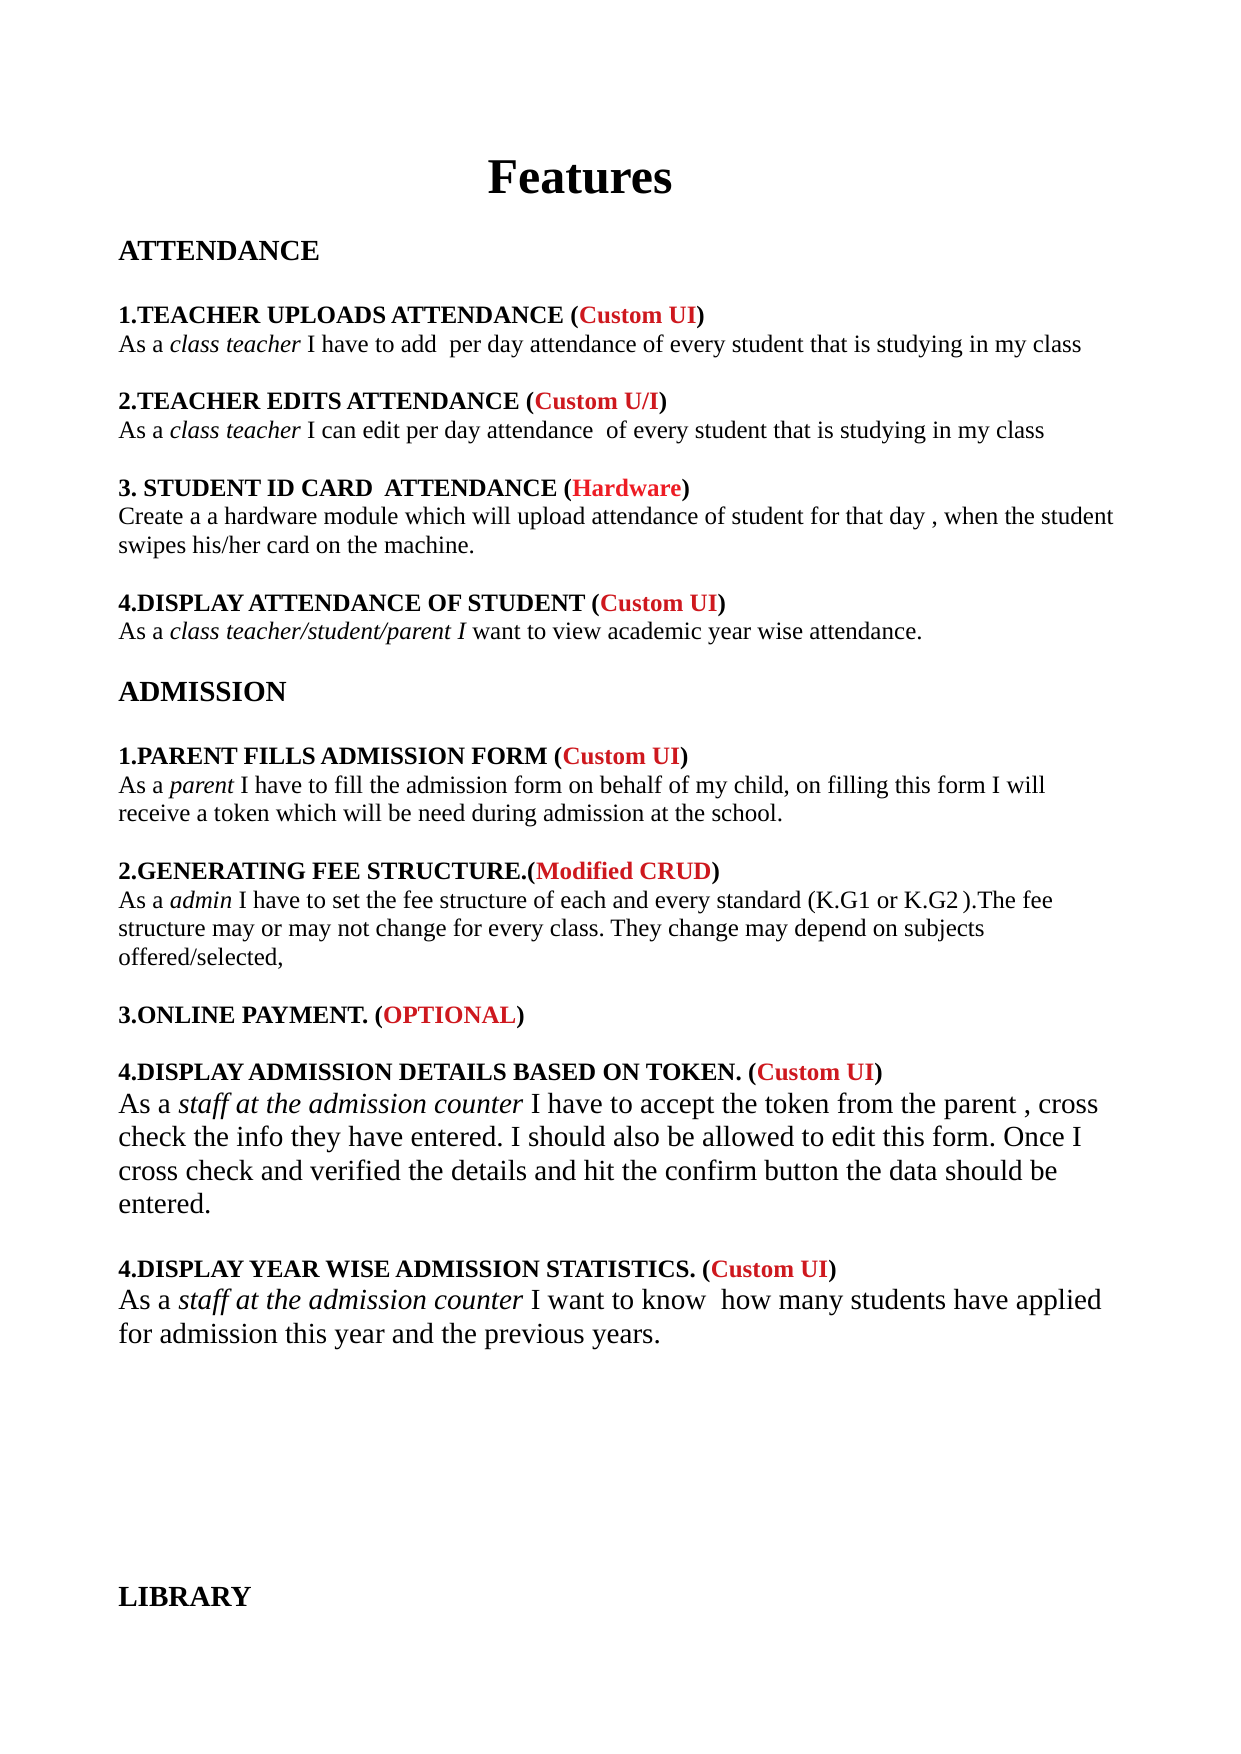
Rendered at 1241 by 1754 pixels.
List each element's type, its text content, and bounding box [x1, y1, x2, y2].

text 1.TEACHER UPLOADS ATTENDANCE (Custom UI) [118, 300, 1122, 329]
text As a parent I have to fill the admission form on behalf of my child, on filling this form I will receive a token which will be need during admission at the school. [118, 770, 1122, 827]
text As a class teacher I can edit per day attendance of every student that is studying in my class [118, 415, 1122, 444]
text As a class teacher I have to add per day attendance of every student that is studying in my class [118, 329, 1122, 358]
text ATTENDANCE [118, 233, 1122, 267]
text LIBRARY [118, 1579, 1122, 1613]
text Create a a hardware module which will upload attendance of student for that day , when the student swipes his/her card on the machine. [118, 501, 1122, 559]
text As a staff at the admission counter I have to accept the token from the parent , cross check the info they have entered. I should also be allowed to edit this form. Once I cross check and verified the details and hit the confirm button the data should be entered. [118, 1086, 1122, 1220]
text ADMISSION [118, 674, 1122, 707]
text As a staff at the admission counter I want to know how many students have applied for admission this year and the previous years. [118, 1282, 1122, 1349]
text As a admin I have to set the fee structure of each and every standard (K.G1 or K.G2 ).The fee structure may or may not change for every class. They change may depend on subjects offered/selected, [118, 885, 1122, 971]
text 2.GENERATING FEE STRUCTURE.(Modified CRUD) [118, 856, 1122, 885]
text As a class teacher/student/parent I want to view academic year wise attendance. [118, 616, 1122, 645]
text Features [118, 147, 1122, 204]
text 2.TEACHER EDITS ATTENDANCE (Custom U/I) [118, 386, 1122, 415]
text 1.PARENT FILLS ADMISSION FORM (Custom UI) [118, 741, 1122, 770]
text 4.DISPLAY YEAR WISE ADMISSION STATISTICS. (Custom UI) [118, 1254, 1122, 1282]
text 3. STUDENT ID CARD ATTENDANCE (Hardware) [118, 473, 1122, 501]
text 4.DISPLAY ADMISSION DETAILS BASED ON TOKEN. (Custom UI) [118, 1057, 1122, 1086]
text 4.DISPLAY ATTENDANCE OF STUDENT (Custom UI) [118, 588, 1122, 616]
text 3.ONLINE PAYMENT. (OPTIONAL) [118, 1000, 1122, 1028]
